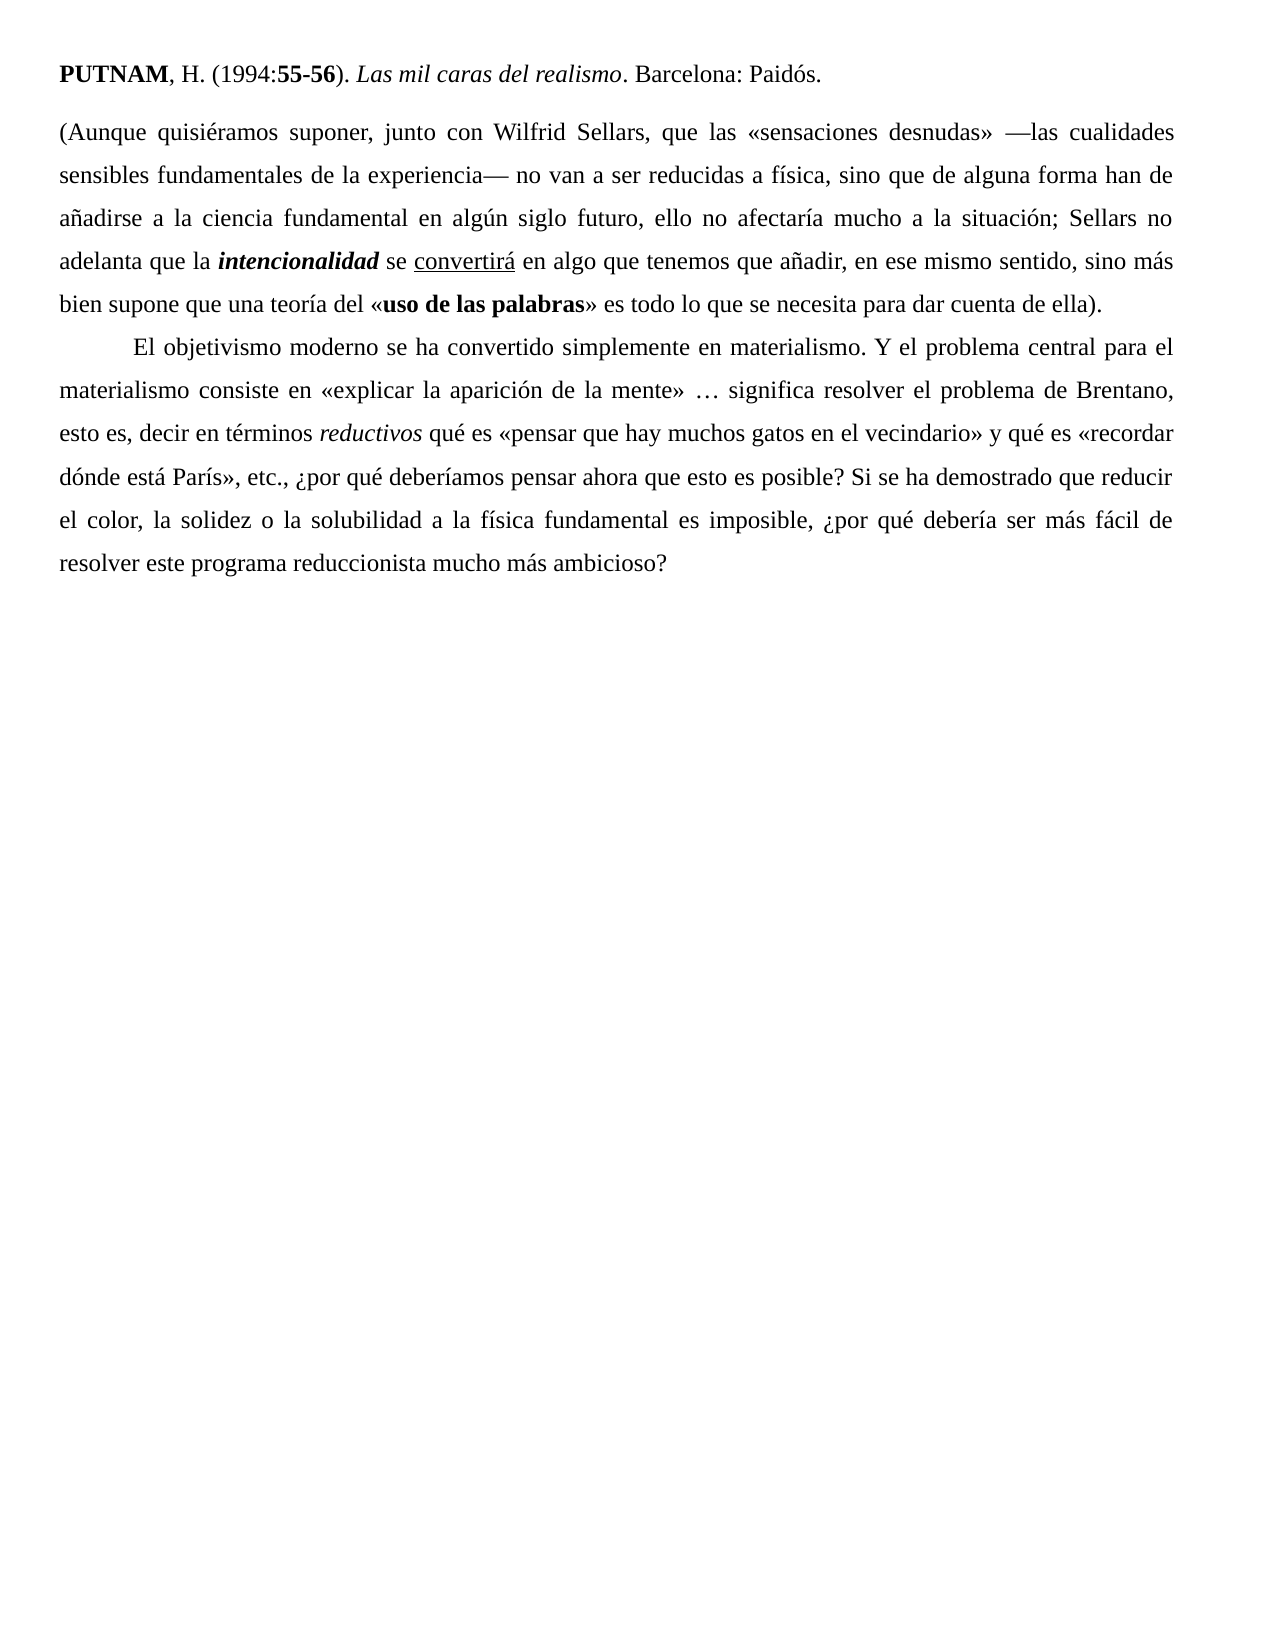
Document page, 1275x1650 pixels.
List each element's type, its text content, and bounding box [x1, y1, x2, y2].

text (Aunque quisiéramos suponer, junto con Wilfrid Sellars, que las «sensaciones desnudas» —las cualidades sensibles fundamentales de la experiencia— no van a ser reducidas a física, sino que de alguna forma han de añadirse a la ciencia fundamental en algún siglo futuro, ello no afectaría mucho a la situación; Sellars no adelanta que la intencionalidad se convertirá en algo que tenemos que añadir, en ese mismo sentido, sino más bien supone que una teoría del «uso de las palabras» es todo lo que se necesita para dar cuenta de ella). [59, 117, 1174, 318]
text El objetivismo moderno se ha convertido simplemente en materialismo. Y el problema central para el materialismo consiste en «explicar la aparición de la mente» … significa resolver el problema de Brentano, esto es, decir en términos reductivos qué es «pensar que hay muchos gatos en el vecindario» y qué es «recordar dónde está París», etc., ¿por qué deberíamos pensar ahora que esto es posible? Si se ha demostrado que reducir el color, la solidez o la solubilidad a la física fundamental es imposible, ¿por qué debería ser más fácil de resolver este programa reduccionista mucho más ambicioso? [59, 332, 1174, 577]
text PUTNAM, H. (1994:55-56). Las mil caras del realismo. Barcelona: Paidós. [59, 59, 1174, 88]
